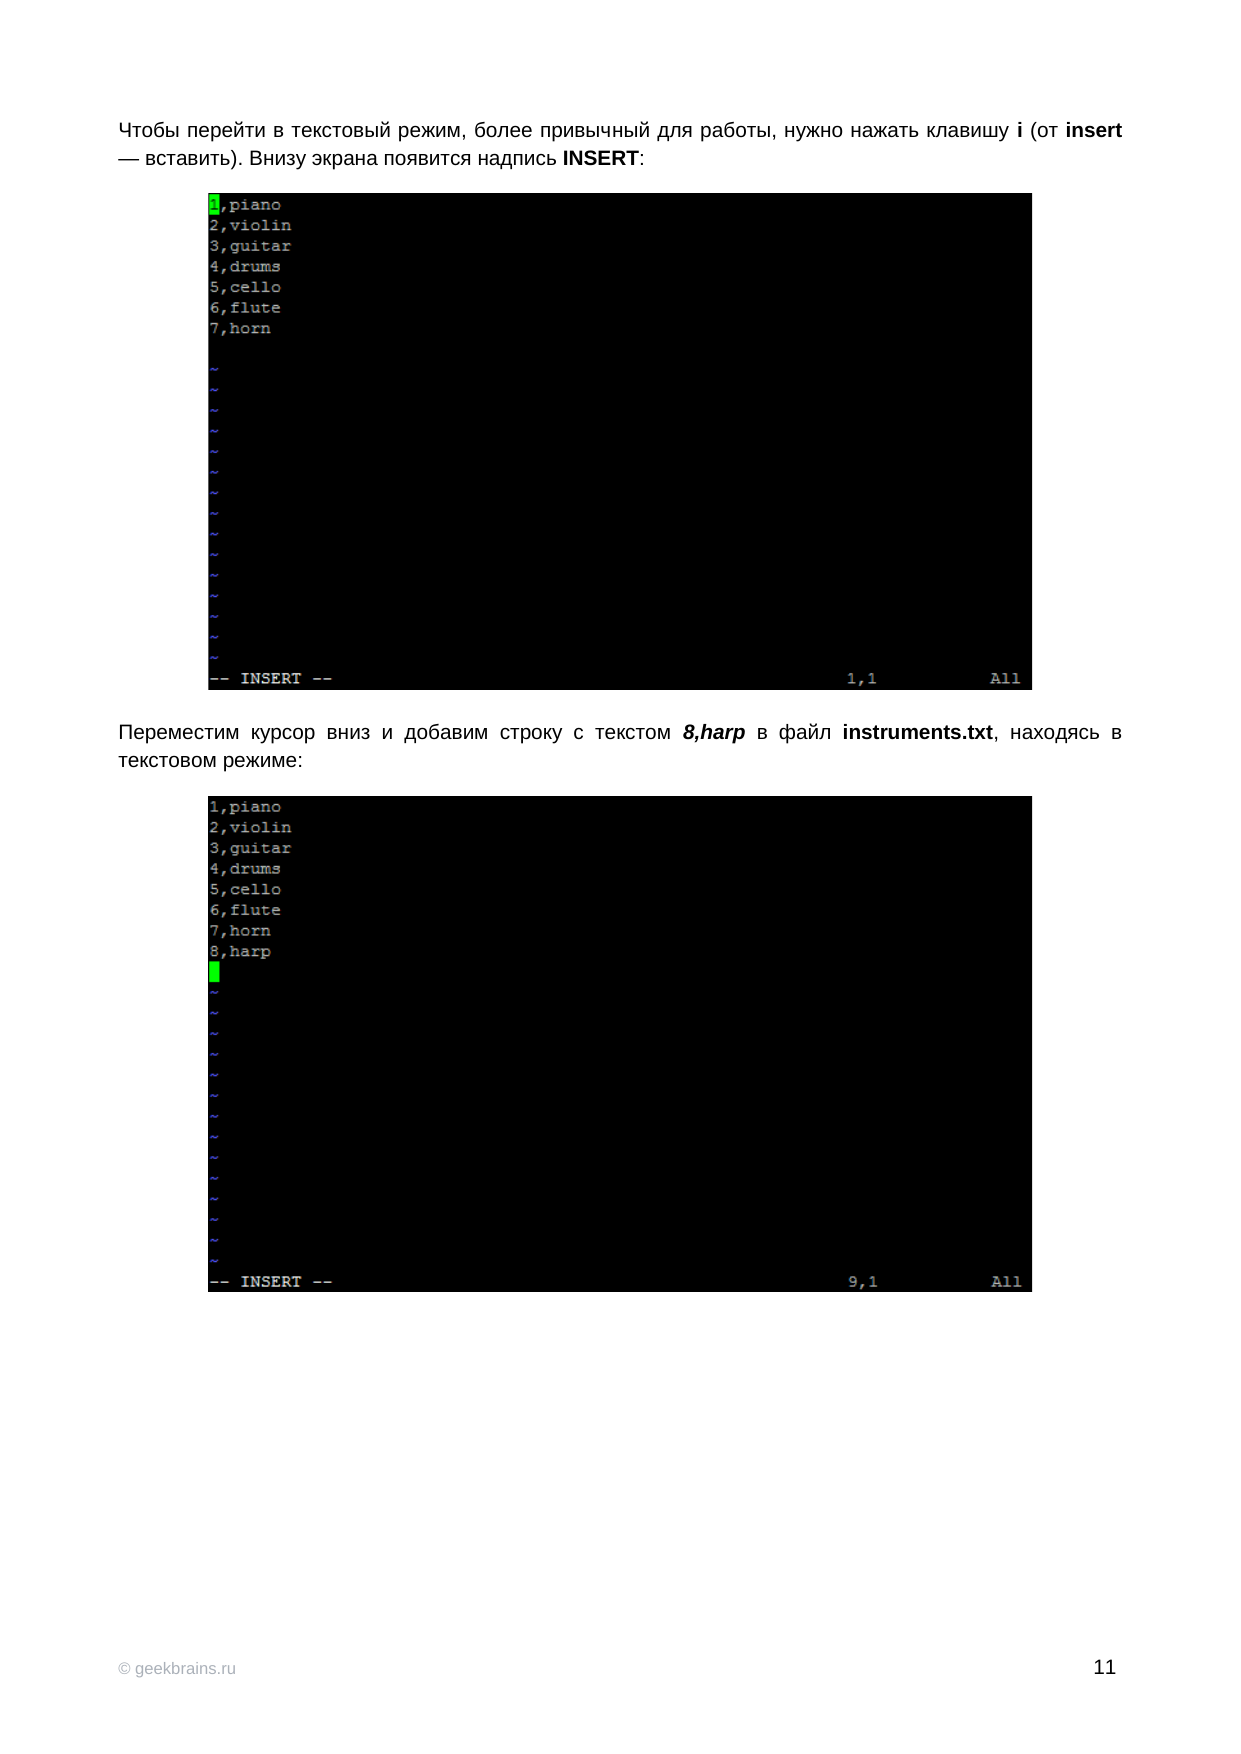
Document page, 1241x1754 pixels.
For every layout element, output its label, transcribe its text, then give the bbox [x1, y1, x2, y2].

text Переместим курсор вниз и добавим строку с текстом 8,harp в файл instruments.txt, находясь в текстовом режиме: [118, 720, 1122, 772]
picture [208, 796, 1033, 1292]
picture [208, 193, 1033, 690]
text Чтобы перейти в текстовый режим, более привычный для работы, нужно нажать клавишу i (от insert — вставить). Внизу экрана появится надпись INSERT: [118, 118, 1122, 169]
